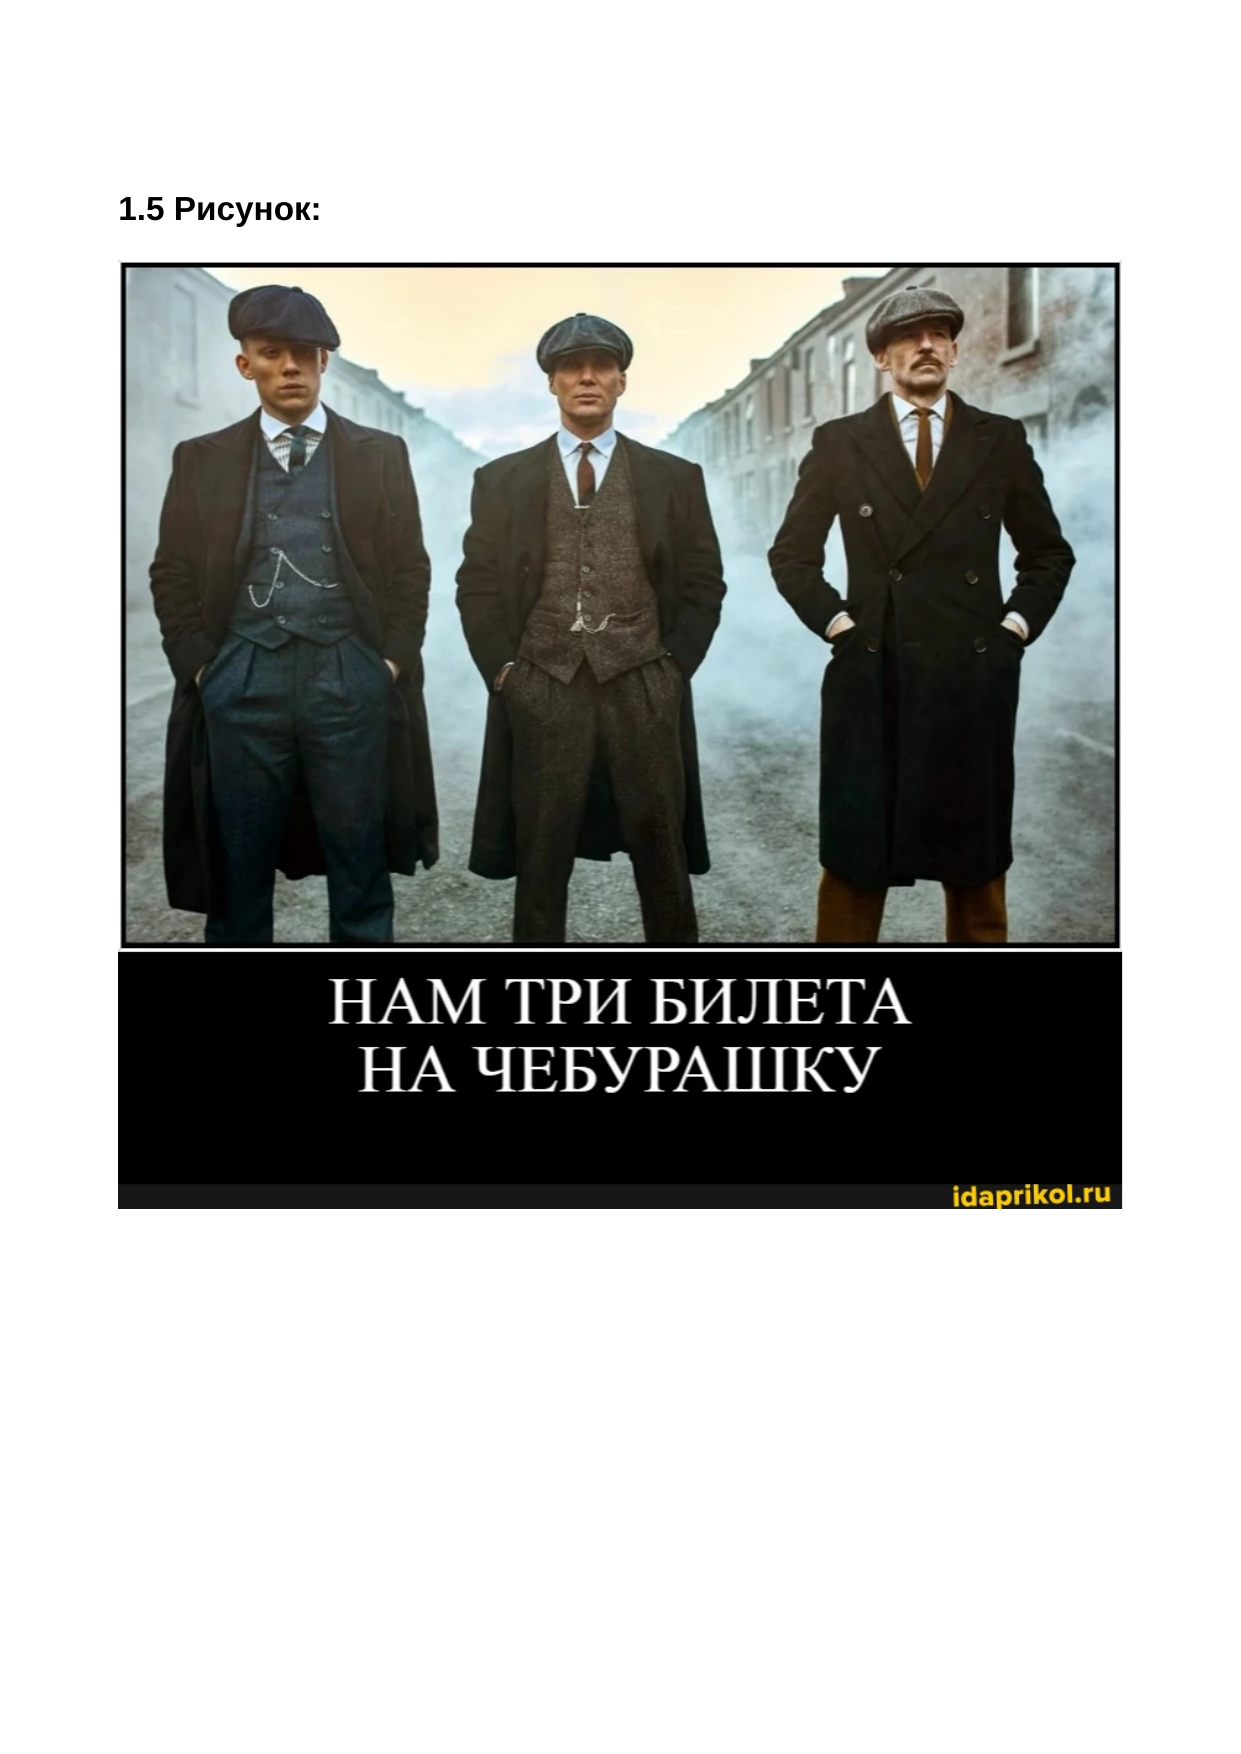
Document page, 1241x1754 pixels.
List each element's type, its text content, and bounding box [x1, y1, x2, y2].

picture [118, 259, 1123, 1209]
subtitle Рисунок: [118, 189, 1122, 228]
